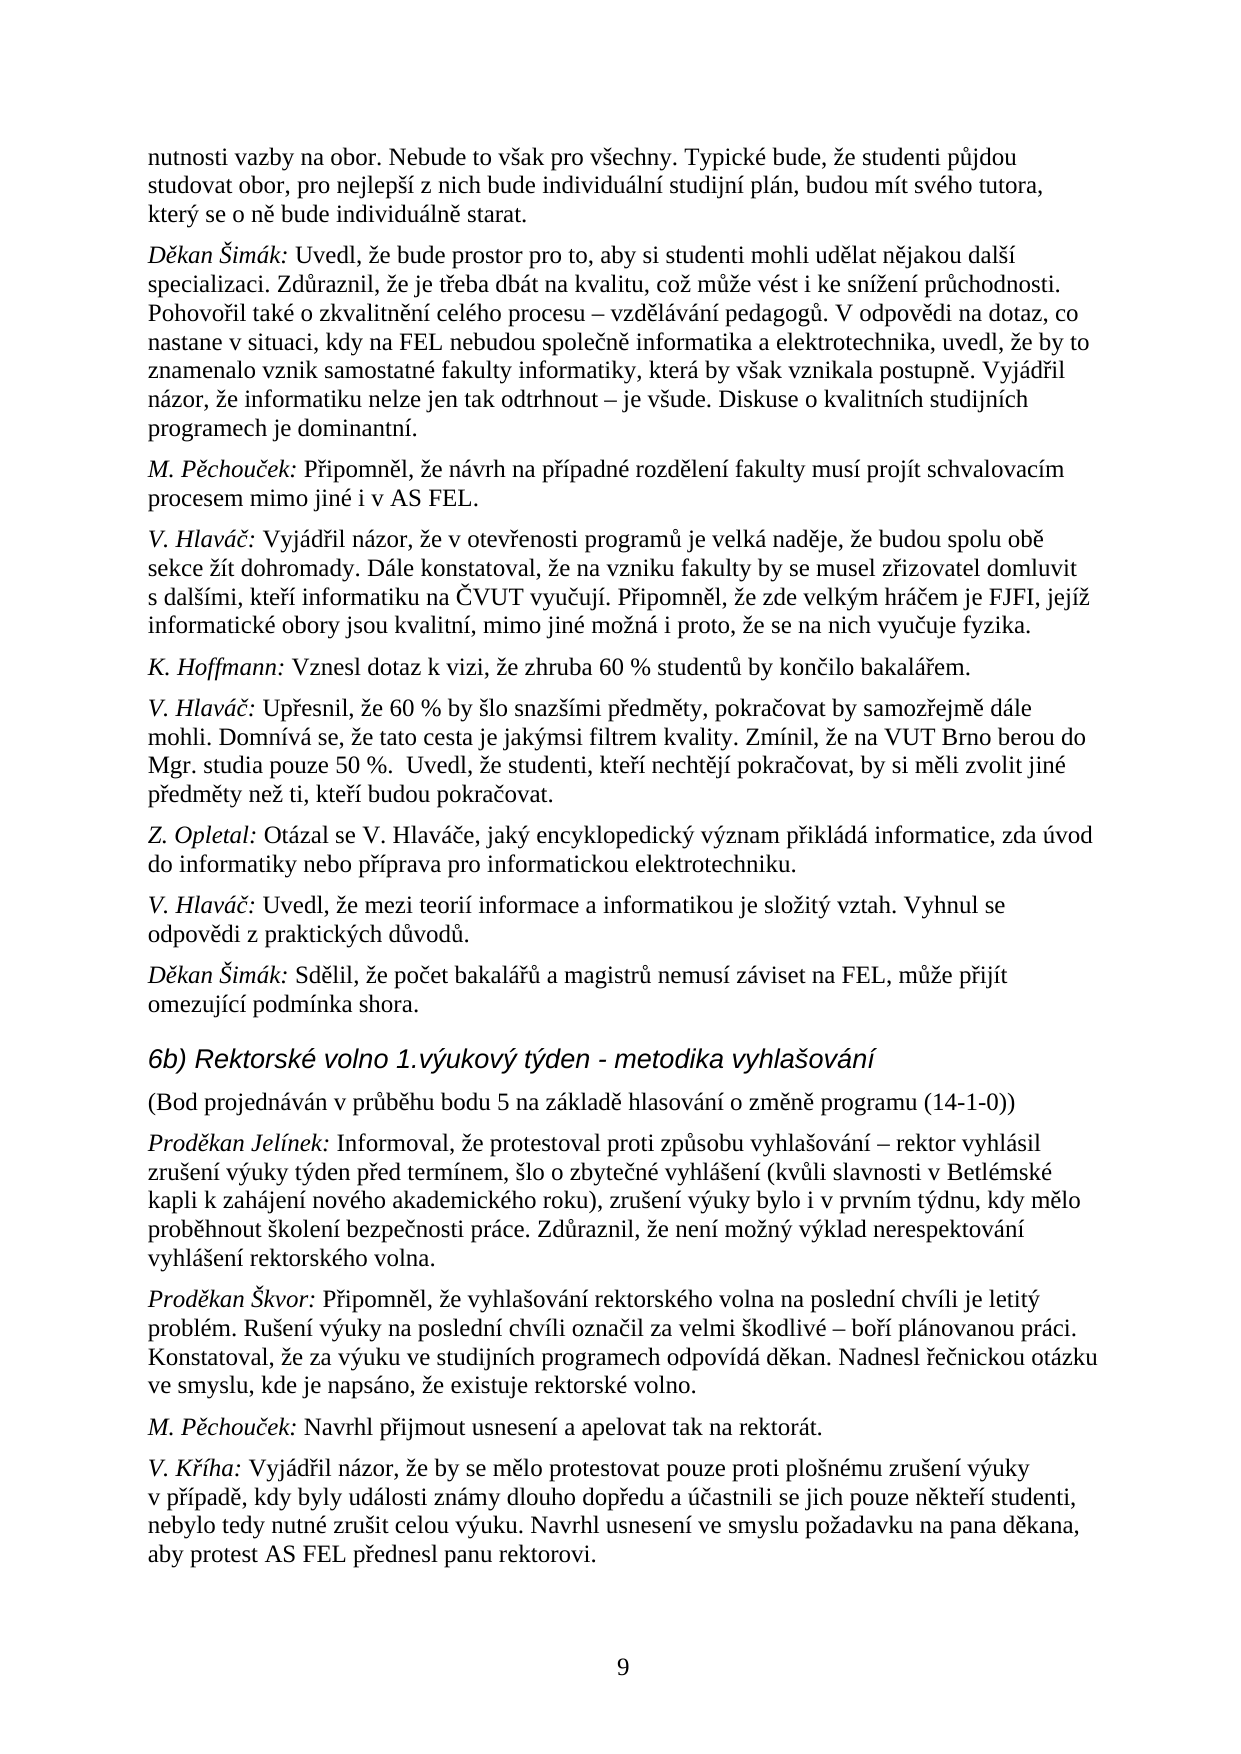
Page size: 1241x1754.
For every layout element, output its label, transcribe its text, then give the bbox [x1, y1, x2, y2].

text Děkan Šimák: Sdělil, že počet bakalářů a magistrů nemusí záviset na FEL, může přijít omezující podmínka shora. [148, 961, 1098, 1018]
text V. Kříha: Vyjádřil názor, že by se mělo protestovat pouze proti plošnému zrušení výuky v případě, kdy byly události známy dlouho dopředu a účastnili se jich pouze někteří studenti, nebylo tedy nutné zrušit celou výuku. Navrhl usnesení ve smyslu požadavku na pana děkana, aby protest AS FEL přednesl panu rektorovi. [148, 1453, 1098, 1568]
text Z. Opletal: Otázal se V. Hlaváče, jaký encyklopedický význam přikládá informatice, zda úvod do informatiky nebo příprava pro informatickou elektrotechniku. [148, 821, 1098, 878]
text Proděkan Škvor: Připomněl, že vyhlašování rektorského volna na poslední chvíli je letitý problém. Rušení výuky na poslední chvíli označil za velmi škodlivé – boří plánovanou práci. Konstatoval, že za výuku ve studijních programech odpovídá děkan. Nadnesl řečnickou otázku ve smyslu, kde je napsáno, že existuje rektorské volno. [148, 1284, 1098, 1399]
text M. Pěchouček: Navrhl přijmout usnesení a apelovat tak na rektorát. [148, 1412, 1098, 1441]
text (Bod projednáván v průběhu bodu 5 na základě hlasování o změně programu (14-1-0)) [148, 1087, 1098, 1116]
text Děkan Šimák: Uvedl, že bude prostor pro to, aby si studenti mohli udělat nějakou další specializaci. Zdůraznil, že je třeba dbát na kvalitu, což může vést i ke snížení průchodnosti. Pohovořil také o zkvalitnění celého procesu – vzdělávání pedagogů. V odpovědi na dotaz, co nastane v situaci, kdy na FEL nebudou společně informatika a elektrotechnika, uvedl, že by to znamenalo vznik samostatné fakulty informatiky, která by však vznikala postupně. Vyjádřil názor, že informatiku nelze jen tak odtrhnout – je všude. Diskuse o kvalitních studijních programech je dominantní. [148, 241, 1098, 442]
text M. Pěchouček: Připomněl, že návrh na případné rozdělení fakulty musí projít schvalovacím procesem mimo jiné i v AS FEL. [148, 454, 1098, 512]
text nutnosti vazby na obor. Nebude to však pro všechny. Typické bude, že studenti půjdou studovat obor, pro nejlepší z nich bude individuální studijní plán, budou mít svého tutora, který se o ně bude individuálně starat. [148, 142, 1098, 228]
text V. Hlaváč: Upřesnil, že 60 % by šlo snazšími předměty, pokračovat by samozřejmě dále mohli. Domnívá se, že tato cesta je jakýmsi filtrem kvality. Zmínil, že na VUT Brno berou do Mgr. studia pouze 50 %. Uvedl, že studenti, kteří nechtějí pokračovat, by si měli zvolit jiné předměty než ti, kteří budou pokračovat. [148, 693, 1098, 808]
text Proděkan Jelínek: Informoval, že protestoval proti způsobu vyhlašování – rektor vyhlásil zrušení výuky týden před termínem, šlo o zbytečné vyhlášení (kvůli slavnosti v Betlémské kapli k zahájení nového akademického roku), zrušení výuky bylo i v prvním týdnu, kdy mělo proběhnout školení bezpečnosti práce. Zdůraznil, že není možný výklad nerespektování vyhlášení rektorského volna. [148, 1128, 1098, 1272]
subtitle 6b) Rektorské volno 1.výukový týden - metodika vyhlašování [148, 1043, 1098, 1074]
text K. Hoffmann: Vznesl dotaz k vizi, že zhruba 60 % studentů by končilo bakalářem. [148, 652, 1098, 681]
text V. Hlaváč: Vyjádřil názor, že v otevřenosti programů je velká naděje, že budou spolu obě sekce žít dohromady. Dále konstatoval, že na vzniku fakulty by se musel zřizovatel domluvit s dalšími, kteří informatiku na ČVUT vyučují. Připomněl, že zde velkým hráčem je FJFI, jejíž informatické obory jsou kvalitní, mimo jiné možná i proto, že se na nich vyučuje fyzika. [148, 524, 1098, 639]
text V. Hlaváč: Uvedl, že mezi teorií informace a informatikou je složitý vztah. Vyhnul se odpovědi z praktických důvodů. [148, 891, 1098, 948]
